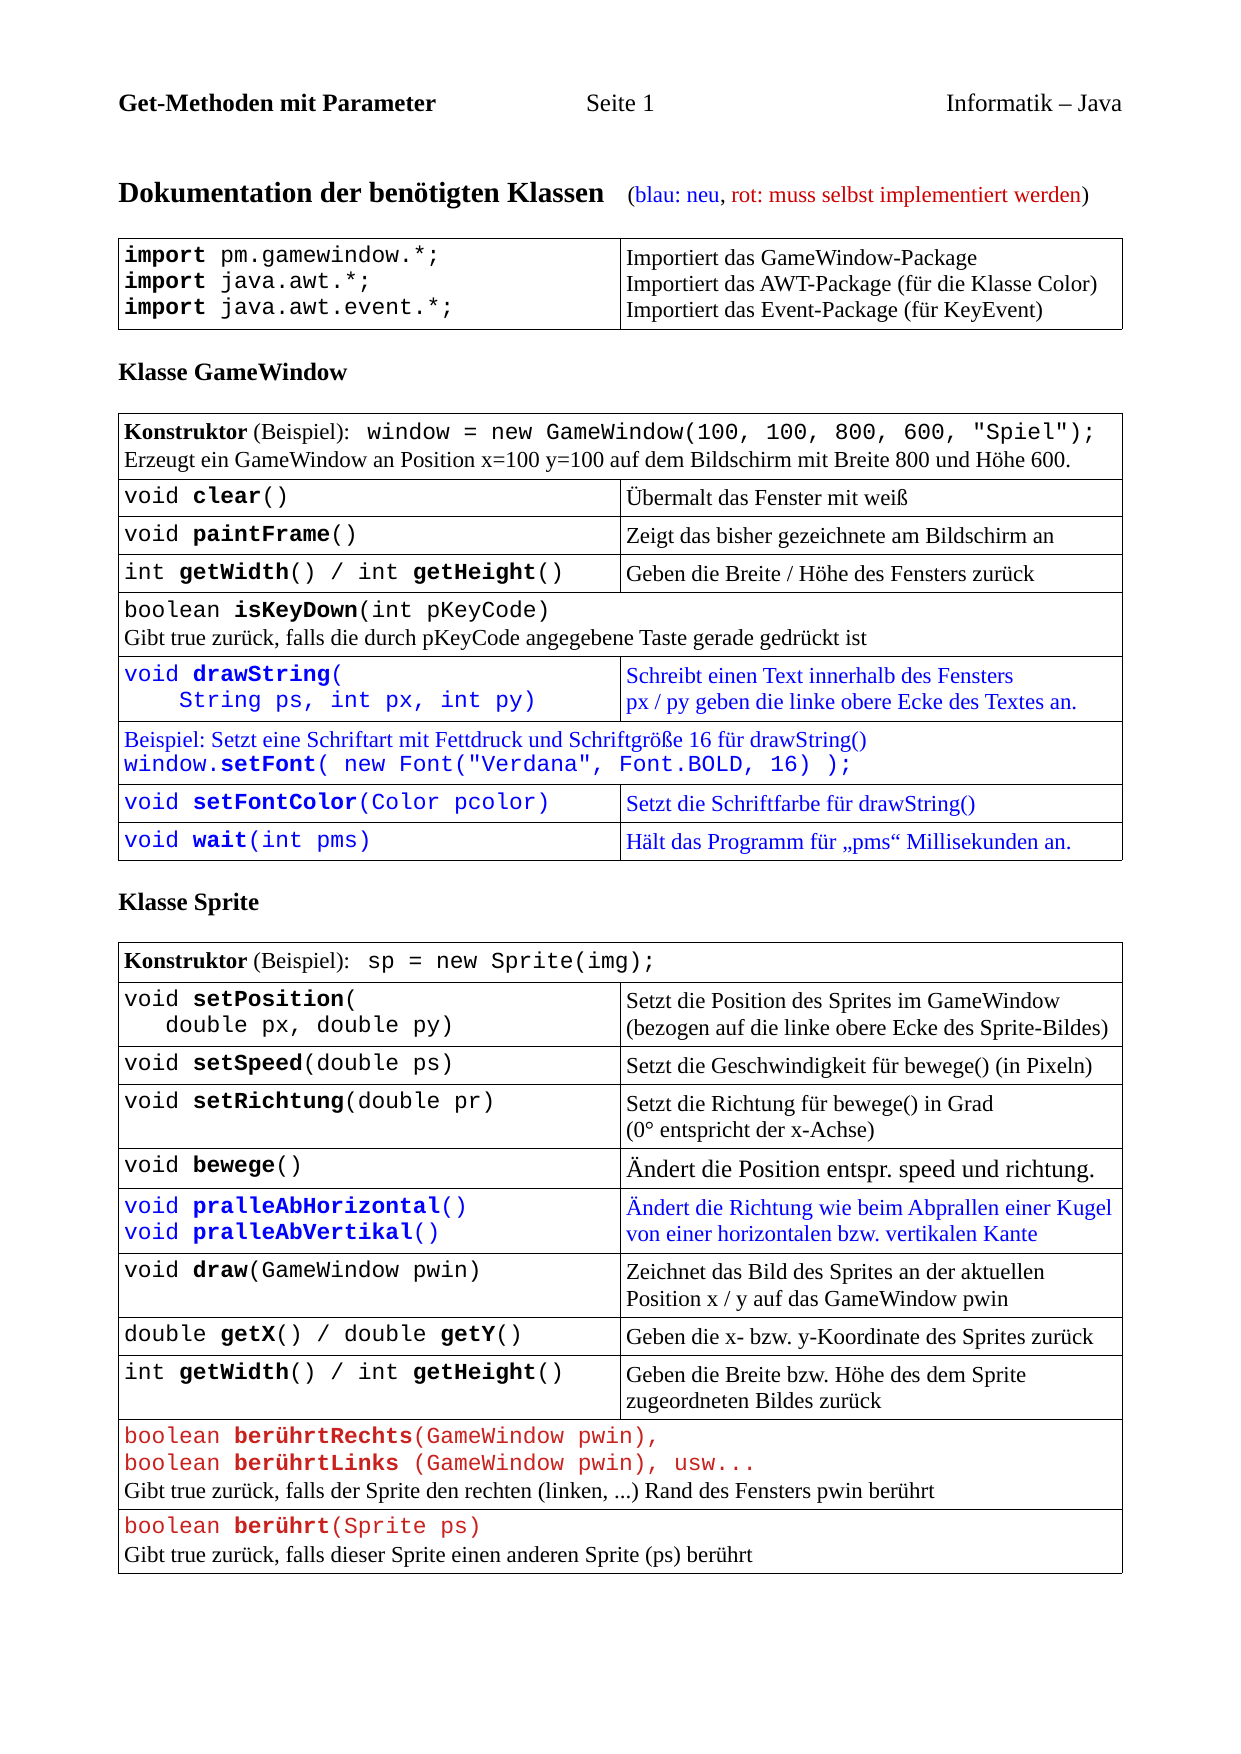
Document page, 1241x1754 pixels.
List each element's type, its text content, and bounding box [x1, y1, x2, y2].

table_cell Ändert die Richtung wie beim Abprallen einer Kugel von einer horizontalen bzw. vertikalen Kante [621, 1189, 1122, 1253]
text Klasse Sprite [118, 887, 1122, 915]
table_cell double getX() / double getY() [119, 1318, 620, 1355]
table_header import pm.gamewindow.*; import java.awt.*; import java.awt.event.*; [119, 239, 620, 328]
table_cell void setPosition( double px, double py) [119, 983, 620, 1046]
table_cell Hält das Programm für „pms“ Millisekunden an. [621, 823, 1122, 860]
table_cell Beispiel: Setzt eine Schriftart mit Fettdruck und Schriftgröße 16 für drawString() window.setFont( new Font("Verdana", Font.BOLD, 16) ); [119, 722, 1122, 784]
table_header Konstruktor (Beispiel): window = new GameWindow(100, 100, 800, 600, "Spiel"); Erzeugt ein GameWindow an Position x=100 y=100 auf dem Bildschirm mit Breite 800 und Höhe 600. [119, 414, 1122, 478]
table_cell void paintFrame() [119, 517, 620, 554]
table_cell void setRichtung(double pr) [119, 1085, 620, 1148]
table_header Schreibt einen Text innerhalb des Fensters px / py geben die linke obere Ecke des Textes an. [621, 657, 1122, 721]
table_cell Geben die x- bzw. y-Koordinate des Sprites zurück [621, 1318, 1122, 1355]
text Dokumentation der benötigten Klassen (blau: neu, rot: muss selbst implementiert werden) [118, 176, 1122, 209]
table_cell Setzt die Position des Sprites im GameWindow (bezogen auf die linke obere Ecke des Sprite-Bildes) [621, 983, 1122, 1046]
table_cell int getWidth() / int getHeight() [119, 1356, 620, 1419]
table_cell boolean berührt(Sprite ps) Gibt true zurück, falls dieser Sprite einen anderen Sprite (ps) berührt [119, 1510, 1122, 1573]
text Klasse GameWindow [118, 357, 1122, 386]
table_cell void pralleAbHorizontal() void pralleAbVertikal() [119, 1189, 620, 1253]
table_cell void wait(int pms) [119, 823, 620, 860]
table_header Importiert das GameWindow-Package Importiert das AWT-Package (für die Klasse Color) Importiert das Event-Package (für KeyEvent) [621, 239, 1122, 328]
table_cell Setzt die Richtung für bewege() in Grad (0° entspricht der x-Achse) [621, 1085, 1122, 1148]
table_cell int getWidth() / int getHeight() [119, 555, 620, 592]
table_cell boolean berührtRechts(GameWindow pwin), boolean berührtLinks (GameWindow pwin), usw... Gibt true zurück, falls der Sprite den rechten (linken, ...) Rand des Fensters pwin berührt [119, 1420, 1122, 1509]
table_cell void draw(GameWindow pwin) [119, 1254, 620, 1317]
table_cell Ändert die Position entspr. speed und richtung. [621, 1149, 1122, 1188]
table_cell void clear() [119, 480, 620, 516]
table_cell Geben die Breite / Höhe des Fensters zurück [621, 555, 1122, 592]
table_cell Übermalt das Fenster mit weiß [621, 480, 1122, 516]
table_cell void setFontColor(Color pcolor) [119, 785, 620, 822]
table_header Konstruktor (Beispiel): sp = new Sprite(img); [119, 943, 1122, 982]
table_cell void bewege() [119, 1149, 620, 1188]
table_cell Geben die Breite bzw. Höhe des dem Sprite zugeordneten Bildes zurück [621, 1356, 1122, 1419]
table_cell Setzt die Schriftfarbe für drawString() [621, 785, 1122, 822]
table_cell Setzt die Geschwindigkeit für bewege() (in Pixeln) [621, 1047, 1122, 1084]
table_cell Zeigt das bisher gezeichnete am Bildschirm an [621, 517, 1122, 554]
table_cell void setSpeed(double ps) [119, 1047, 620, 1084]
table_cell boolean isKeyDown(int pKeyCode) Gibt true zurück, falls die durch pKeyCode angegebene Taste gerade gedrückt ist [119, 593, 1122, 656]
table_cell Zeichnet das Bild des Sprites an der aktuellen Position x / y auf das GameWindow pwin [621, 1254, 1122, 1317]
table_header void drawString( String ps, int px, int py) [119, 657, 620, 721]
